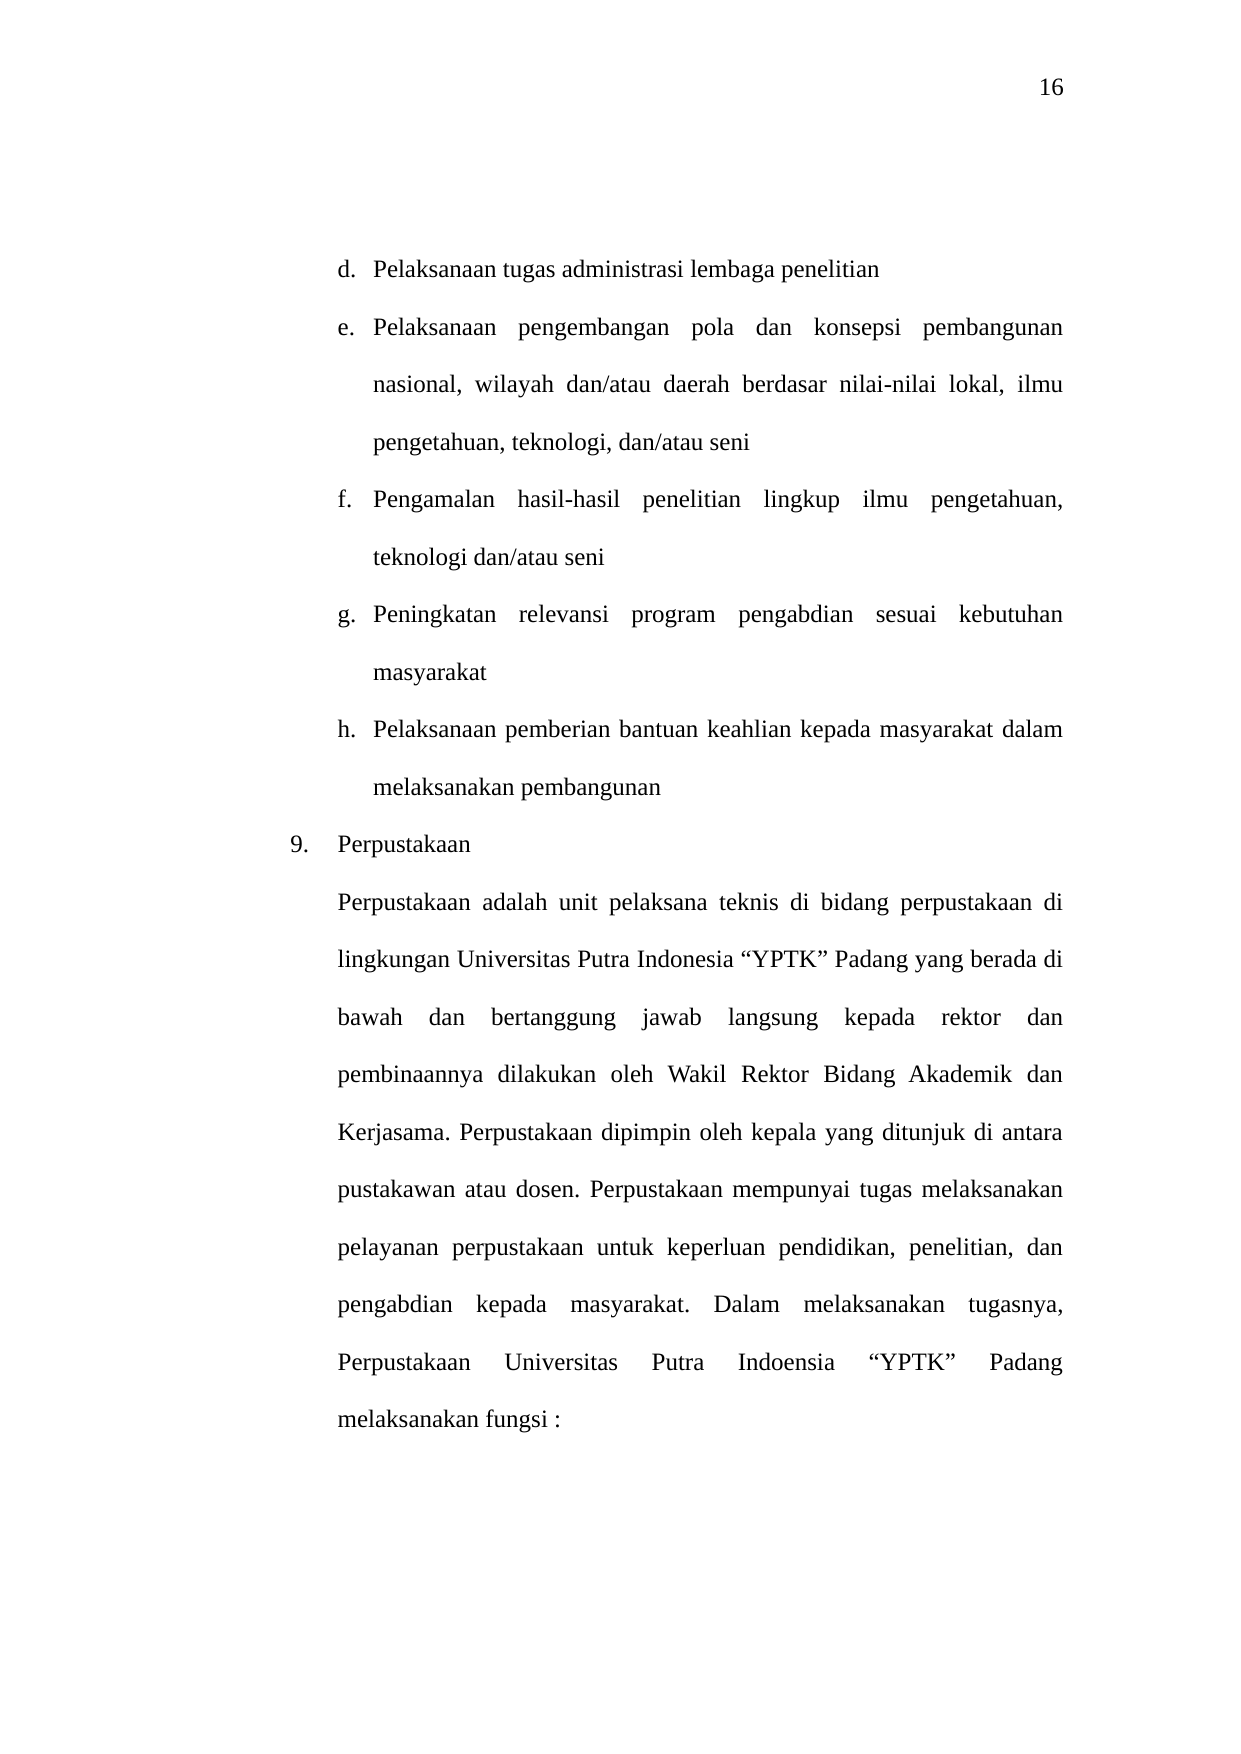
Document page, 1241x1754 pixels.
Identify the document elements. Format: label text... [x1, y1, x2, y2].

list Perpustakaan adalah unit pelaksana teknis di bidang perpustakaan di lingkungan Universitas Putra Indonesia “YPTK” Padang yang berada di bawah dan bertanggung jawab langsung kepada rektor dan pembinaannya dilakukan oleh Wakil Rektor Bidang Akademik dan Kerjasama. Perpustakaan dipimpin oleh kepala yang ditunjuk di antara pustakawan atau dosen. Perpustakaan mempunyai tugas melaksanakan pelayanan perpustakaan untuk keperluan pendidikan, penelitian, dan pengabdian kepada masyarakat. Dalam melaksanakan tugasnya, Perpustakaan Universitas Putra Indoensia “YPTK” Padang melaksanakan fungsi : [290, 887, 1063, 1433]
list Pelaksanaan tugas administrasi lembaga penelitian [337, 254, 1063, 283]
list Perpustakaan [290, 829, 1063, 858]
list Pelaksanaan pemberian bantuan keahlian kepada masyarakat dalam melaksanakan pembangunan [337, 714, 1063, 801]
list Peningkatan relevansi program pengabdian sesuai kebutuhan masyarakat [337, 599, 1063, 686]
list Pelaksanaan pengembangan pola dan konsepsi pembangunan nasional, wilayah dan/atau daerah berdasar nilai-nilai lokal, ilmu pengetahuan, teknologi, dan/atau seni [337, 312, 1063, 456]
list Pengamalan hasil-hasil penelitian lingkup ilmu pengetahuan, teknologi dan/atau seni [337, 484, 1063, 571]
